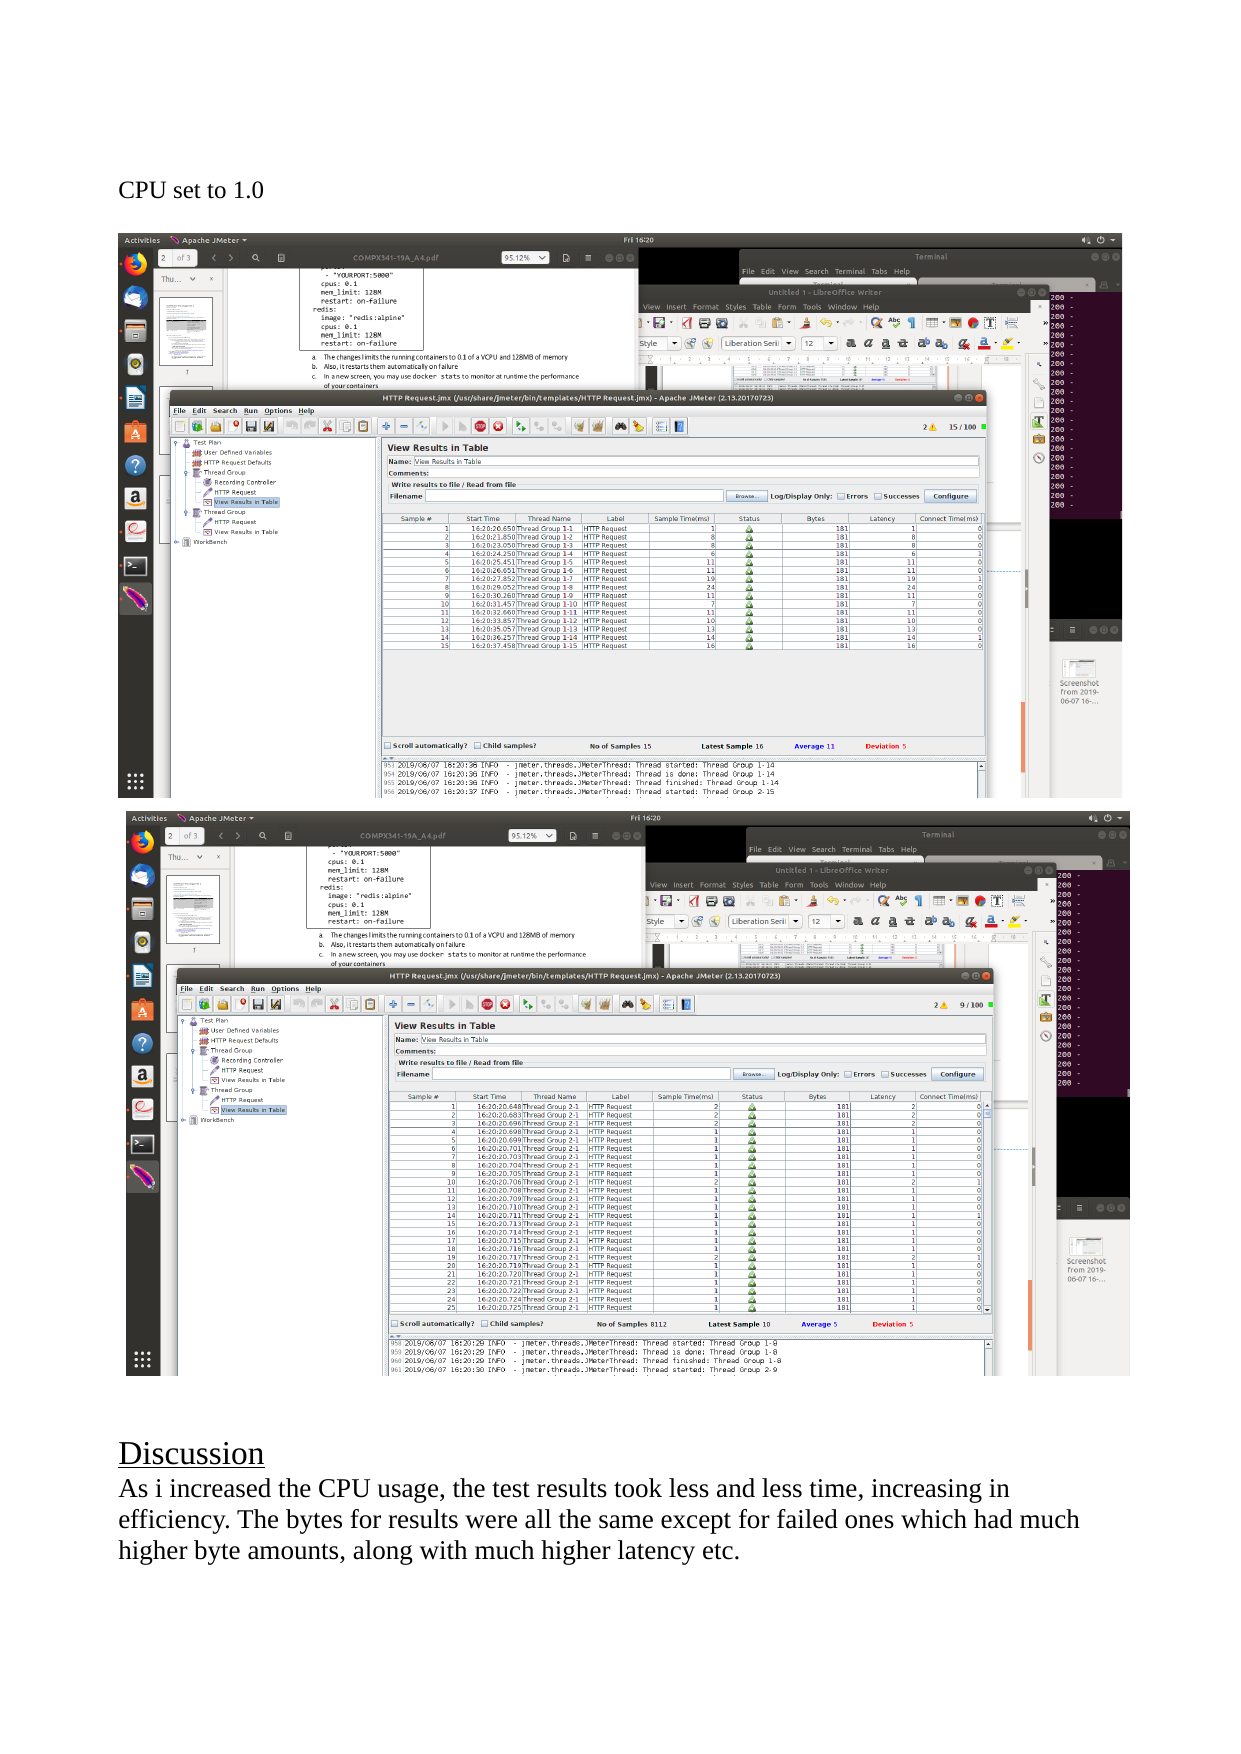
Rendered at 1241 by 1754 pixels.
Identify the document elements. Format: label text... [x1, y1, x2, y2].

text Discussion [118, 1433, 1122, 1472]
text CPU set to 1.0 [118, 176, 1122, 204]
picture [118, 233, 1123, 798]
picture [126, 811, 1130, 1376]
text As i increased the CPU usage, the test results took less and less time, increasing in efficiency. The bytes for results were all the same except for failed ones which had much higher byte amounts, along with much higher latency etc. [118, 1472, 1122, 1565]
